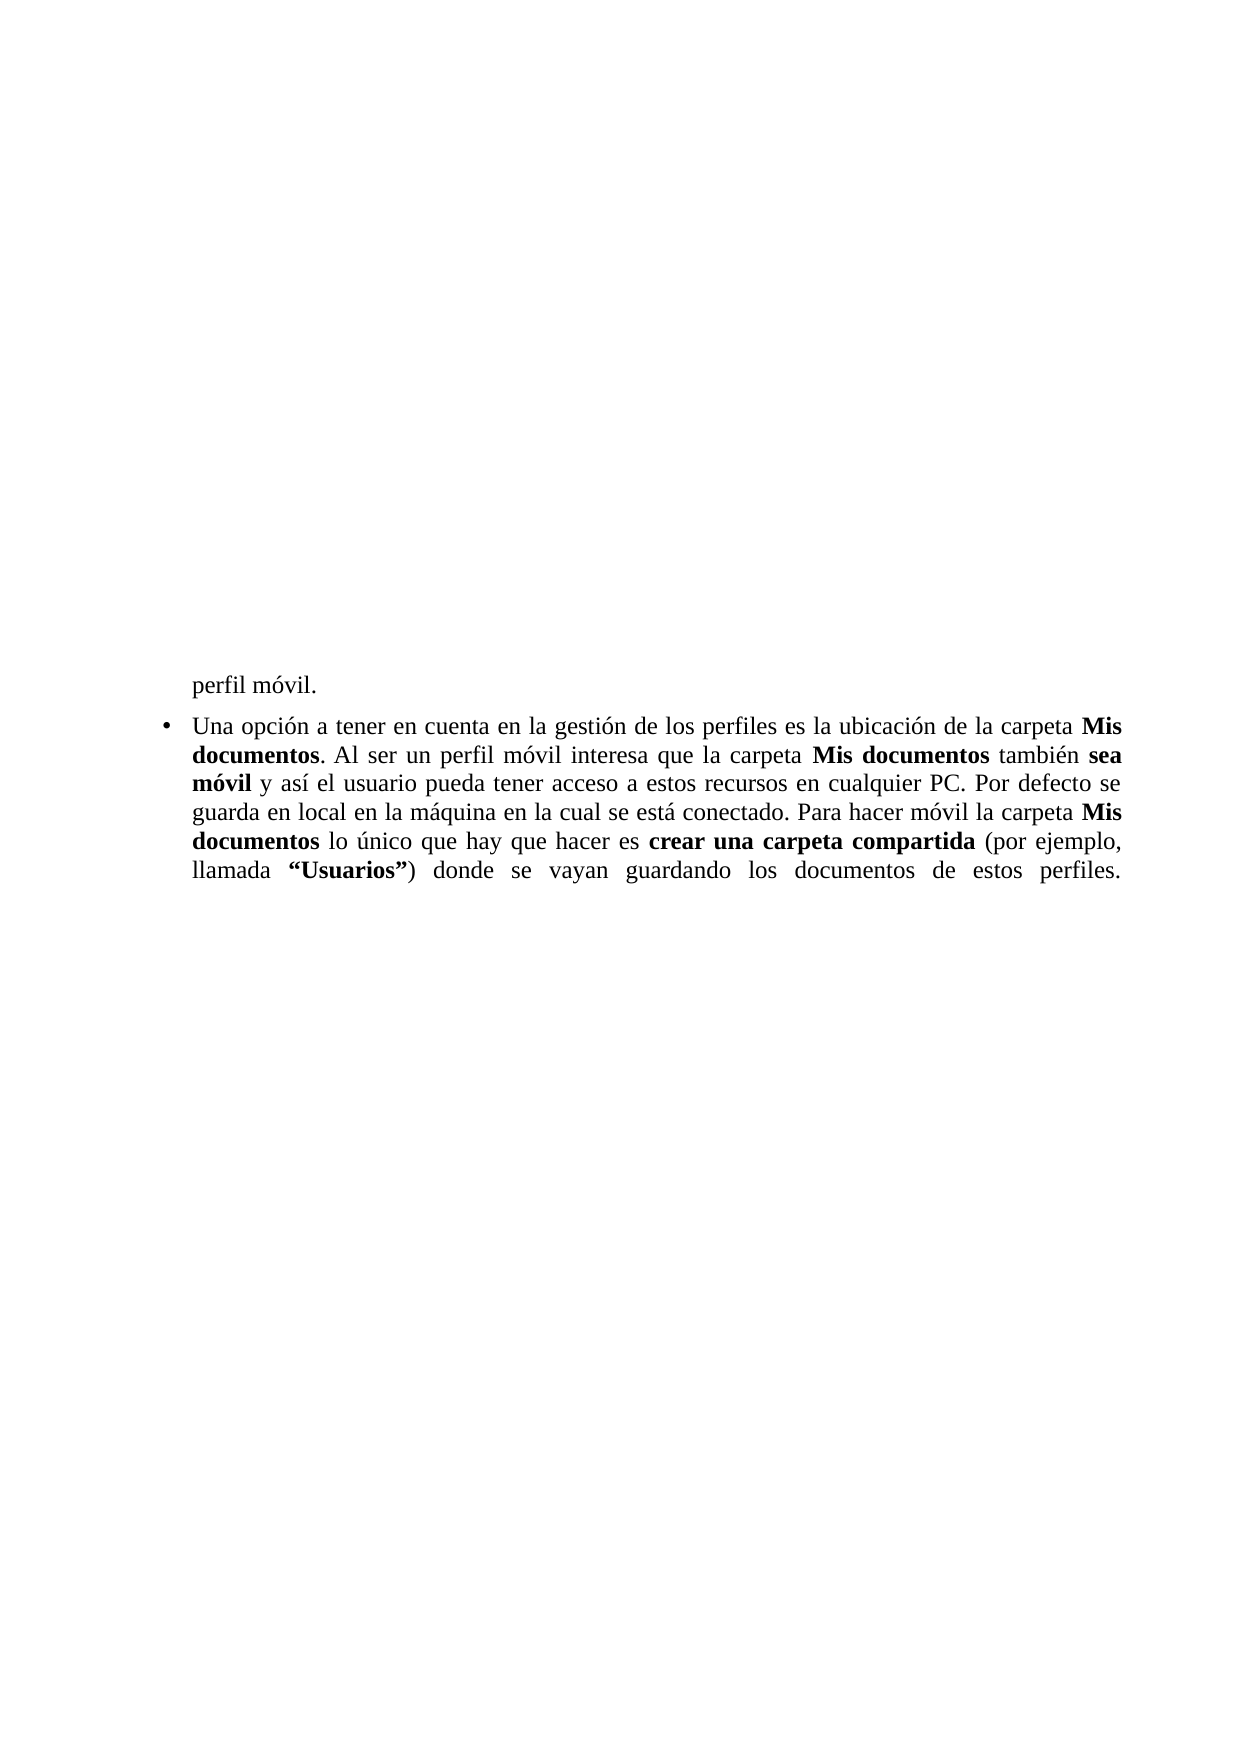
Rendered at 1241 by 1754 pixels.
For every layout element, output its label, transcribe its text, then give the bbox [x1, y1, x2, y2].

list Una opción a tener en cuenta en la gestión de los perfiles es la ubicación de la carpeta Mis documentos. Al ser un perfil móvil interesa que la carpeta Mis documentos también sea móvil y así el usuario pueda tener acceso a estos recursos en cualquier PC. Por defecto se guarda en local en la máquina en la cual se está conectado. Para hacer móvil la carpeta Mis documentos lo único que hay que hacer es crear una carpeta compartida (por ejemplo, llamada “Usuarios”) donde se vayan guardando los documentos de estos perfiles. [162, 711, 1122, 883]
list perfil móvil. [162, 118, 1122, 698]
